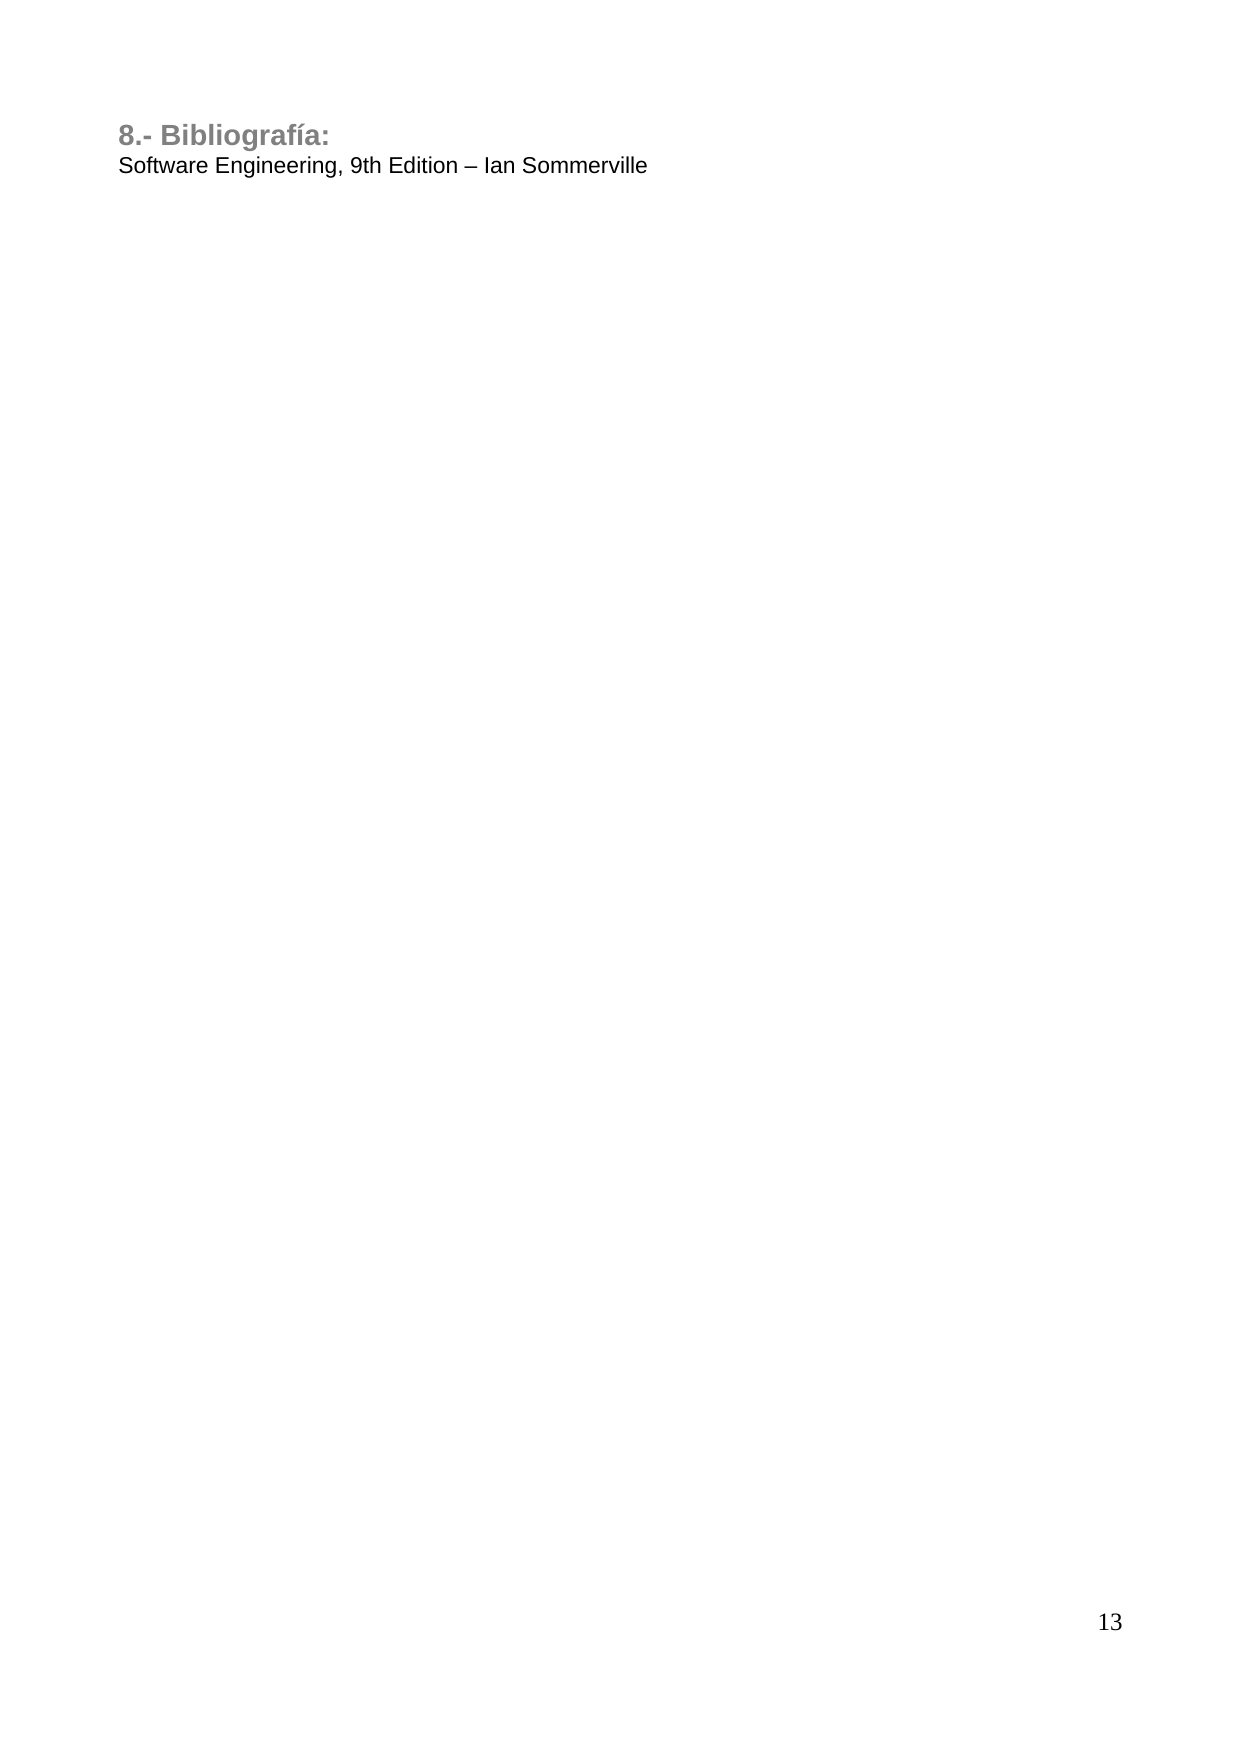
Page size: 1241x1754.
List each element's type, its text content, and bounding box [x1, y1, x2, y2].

text 8.- Bibliografía: [118, 118, 1122, 152]
text Software Engineering, 9th Edition – Ian Sommerville [118, 152, 1122, 178]
